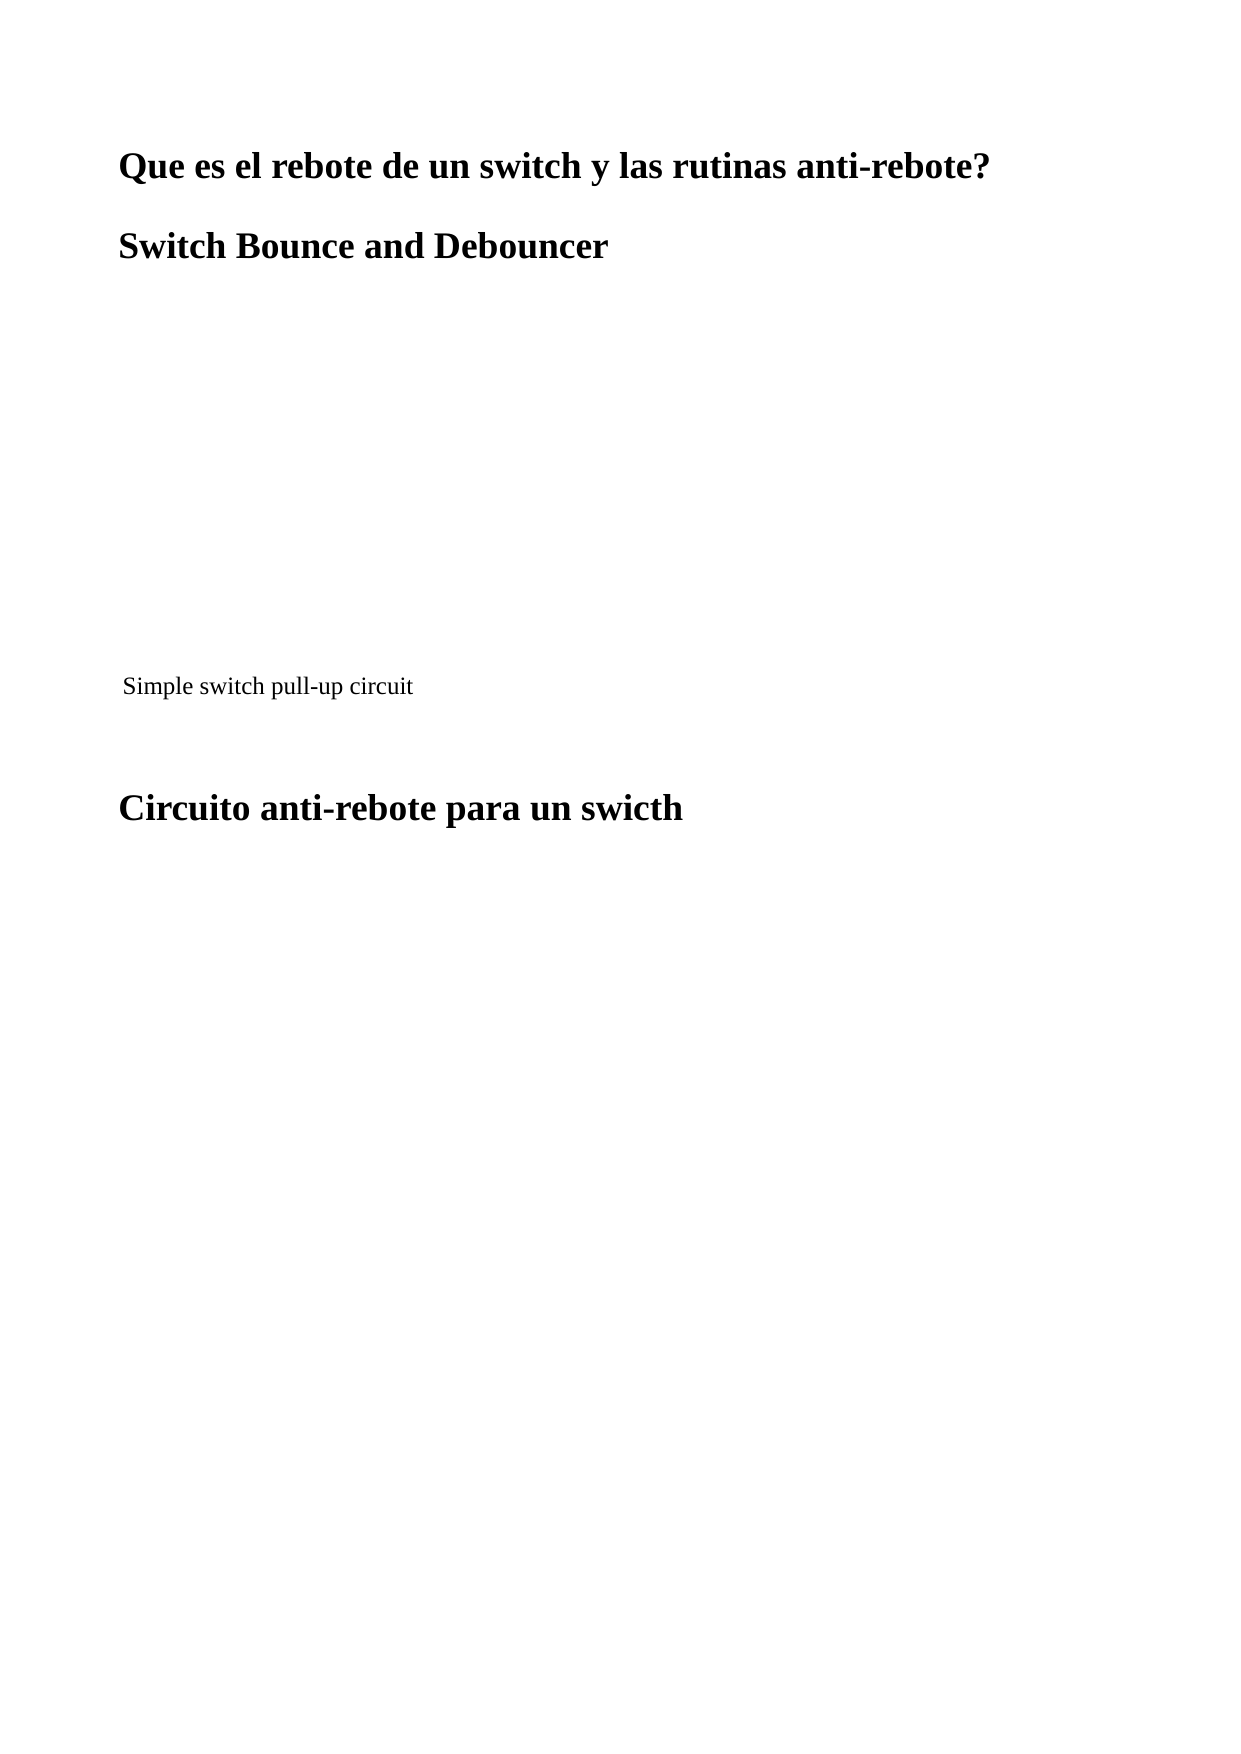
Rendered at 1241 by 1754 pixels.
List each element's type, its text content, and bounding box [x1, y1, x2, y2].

subtitle Que es el rebote de un switch y las rutinas anti-rebote? [118, 143, 1122, 186]
table_header Simple switch pull-up circuit [118, 321, 418, 732]
subtitle Circuito anti-rebote para un swicth [118, 786, 1122, 829]
subtitle Switch Bounce and Debouncer [118, 224, 1122, 267]
table_header [418, 321, 931, 732]
